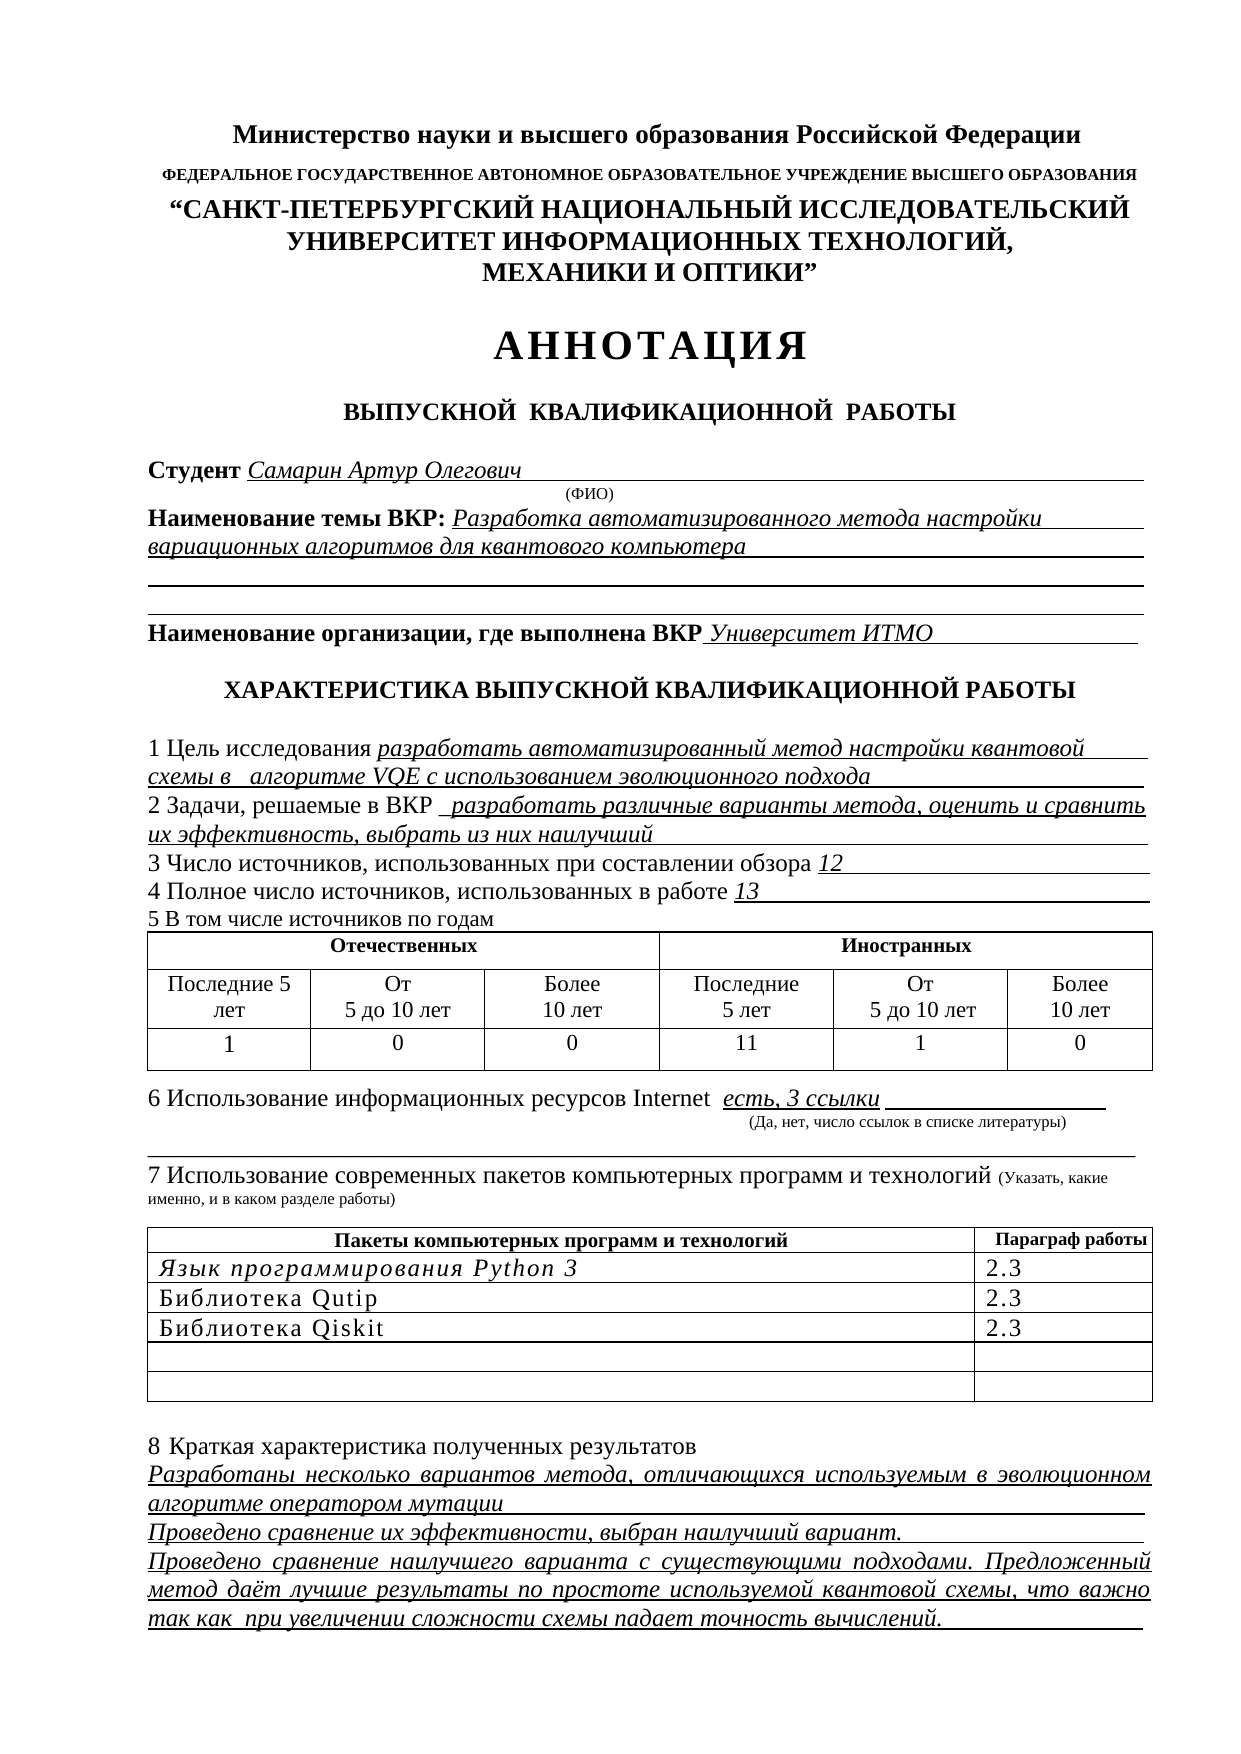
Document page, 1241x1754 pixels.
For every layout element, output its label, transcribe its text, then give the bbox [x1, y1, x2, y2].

text 5 В том числе источников по годам [148, 905, 1152, 931]
text Наименование темы ВКР: Разработка автоматизированного метода настройки вариационных алгоритмов для квантового компьютера [148, 503, 1152, 618]
text Разработаны несколько вариантов метода, отличающихся используемым в эволюционном [148, 1459, 1152, 1484]
text _______________________________________________________________________________ [148, 1131, 1152, 1160]
text 4 Полное число источников, использованных в работе 13 [148, 876, 1152, 905]
table_cell Более 10 лет [1008, 970, 1152, 1028]
text 2 Задачи, решаемые в ВКР _разработать различные варианты метода, оценить и сравнить их эффективность, выбрать из них наилучший [148, 790, 1152, 848]
table_cell Более 10 лет [485, 970, 659, 1028]
text 1 Цель исследования разработать автоматизированный метод настройки квантовой схемы в алгоритме VQE с использованием эволюционного подхода [148, 733, 1152, 790]
table_cell 11 [660, 1029, 833, 1070]
table_cell Последние 5 лет [660, 970, 833, 1028]
text ВЫПУСКНОЙ КВАЛИФИКАЦИОННОЙ РАБОТЫ [148, 397, 1152, 426]
table_cell 1 [834, 1029, 1007, 1070]
text Проведено сравнение наилучшего варианта с существующими подходами. Предложенный [148, 1546, 1152, 1571]
table_cell 0 [1008, 1029, 1152, 1070]
table_cell От 5 до 10 лет [834, 970, 1007, 1028]
table_cell 1 [148, 1029, 310, 1070]
text метод даёт лучшие результаты по простоте используемой квантовой схемы, что важно так как при увеличении сложности схемы падает точность вычислений. [148, 1572, 1152, 1632]
table_header Отечественных [148, 933, 659, 969]
text 3 Число источников, использованных при составлении обзора 12 [148, 848, 1152, 876]
table_cell 0 [485, 1029, 659, 1070]
table_cell [975, 1372, 1152, 1401]
text АнНотация [148, 321, 1152, 368]
text алгоритме оператором мутации [148, 1486, 1152, 1517]
text Студент Самарин Артур Олегович [148, 455, 1152, 483]
table_cell [148, 1343, 974, 1371]
text Наименование организации, где выполнена ВКР Университет ИТМО [148, 618, 1152, 646]
table_cell [975, 1343, 1152, 1371]
text “САНКТ-ПЕТЕРБУРГСКИЙ НАЦИОНАЛЬНЫЙ ИССЛЕДОВАТЕЛЬСКИЙ [148, 193, 1152, 225]
table_cell 2.3 [975, 1283, 1152, 1312]
text (Да, нет, число ссылок в списке литературы) [148, 1112, 1152, 1131]
table_header Пакеты компьютерных программ и технологий [148, 1228, 974, 1252]
table_cell От 5 до 10 лет [311, 970, 484, 1028]
text УНИВЕРСИТЕТ ИНФОРМАЦИОННЫХ ТЕХНОЛОГИЙ, [148, 225, 1152, 256]
table_cell Библиотека Qutip [148, 1283, 974, 1312]
text Министерство науки и высшего образования Российской Федерации [162, 118, 1152, 149]
text (ФИО) [148, 483, 1152, 503]
text Проведено сравнение их эффективности, выбран наилучший вариант. [148, 1517, 1152, 1546]
text 7 Использование современных пакетов компьютерных программ и технологий (Указать, какие именно, и в каком разделе работы) [148, 1160, 1152, 1208]
text МЕХАНИКИ И ОПТИКИ” [148, 256, 1152, 287]
table_cell 0 [311, 1029, 484, 1070]
table_cell Последние 5 лет [148, 970, 310, 1028]
text ХАРАКТЕРИСТИКА ВЫПУСКНОЙ КВАЛИФИКАЦИОННОЙ РАБОТЫ [148, 675, 1152, 704]
table_cell Библиотека Qiskit [148, 1313, 974, 1341]
table_cell 2.3 [975, 1313, 1152, 1341]
table_cell 2.3 [975, 1253, 1152, 1282]
table_header Иностранных [660, 933, 1152, 969]
text федеральное государственное автономное образовательное учреждение высшего образования [148, 165, 1152, 184]
text 6 Использование информационных ресурсов Internet есть, 3 ссылки [148, 1083, 1152, 1112]
table_cell Язык программирования Python 3 [148, 1253, 974, 1282]
text 8 Краткая характеристика полученных результатов [148, 1431, 1152, 1459]
table_header Параграф работы [975, 1228, 1152, 1252]
table_cell [148, 1372, 974, 1401]
